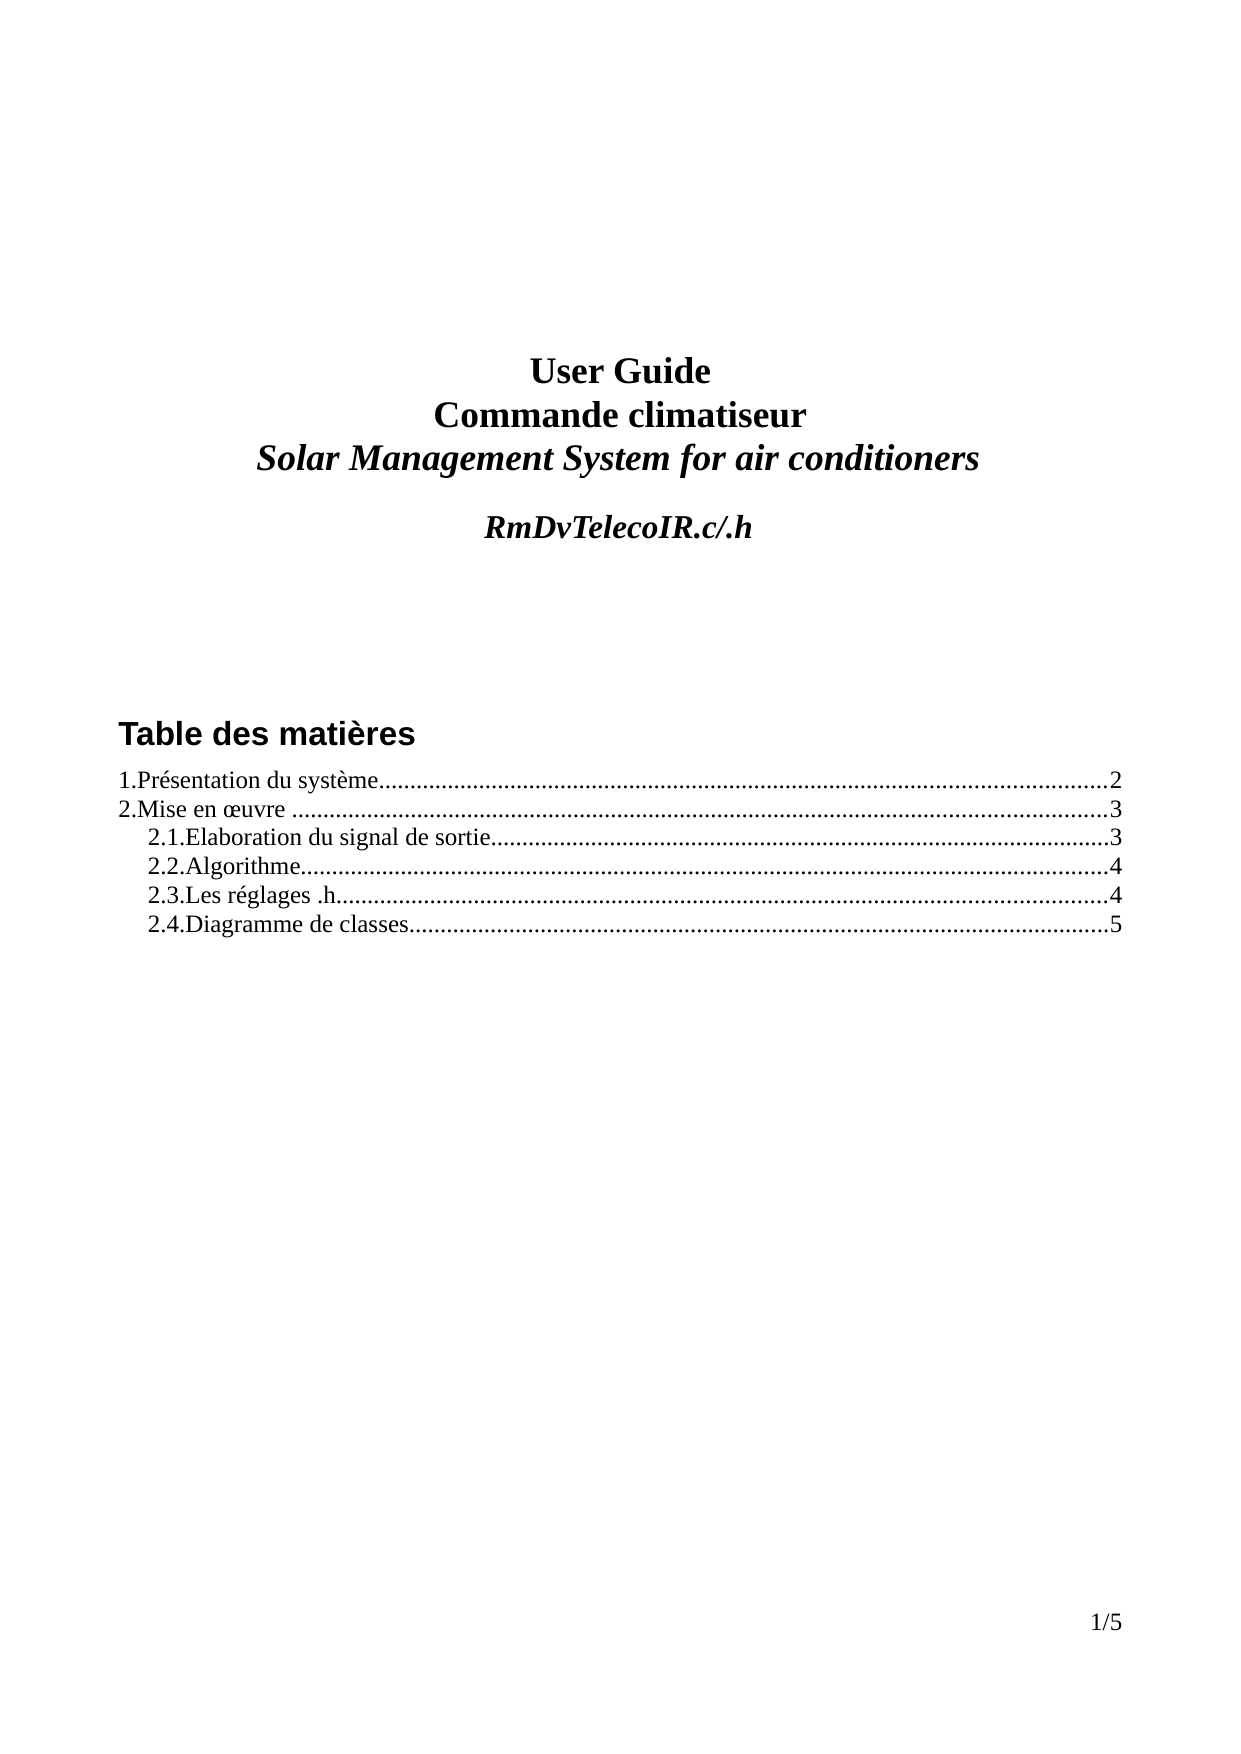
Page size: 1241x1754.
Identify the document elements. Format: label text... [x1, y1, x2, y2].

subtitle Table des matières [118, 714, 1122, 752]
text RmDvTelecoIR.c/.h [118, 507, 1122, 545]
text Commande climatiseur [118, 392, 1122, 435]
text User Guide [118, 349, 1122, 392]
text 2.Mise en œuvre 3 [118, 794, 1122, 822]
text 2.4.Diagramme de classes 5 [148, 909, 1122, 937]
text 1.Présentation du système 2 [118, 765, 1122, 794]
text 2.2.Algorithme 4 [148, 851, 1122, 880]
text Solar Management System for air conditioners [118, 435, 1122, 478]
text 2.1.Elaboration du signal de sortie 3 [148, 822, 1122, 851]
text 2.3.Les réglages .h 4 [148, 880, 1122, 909]
